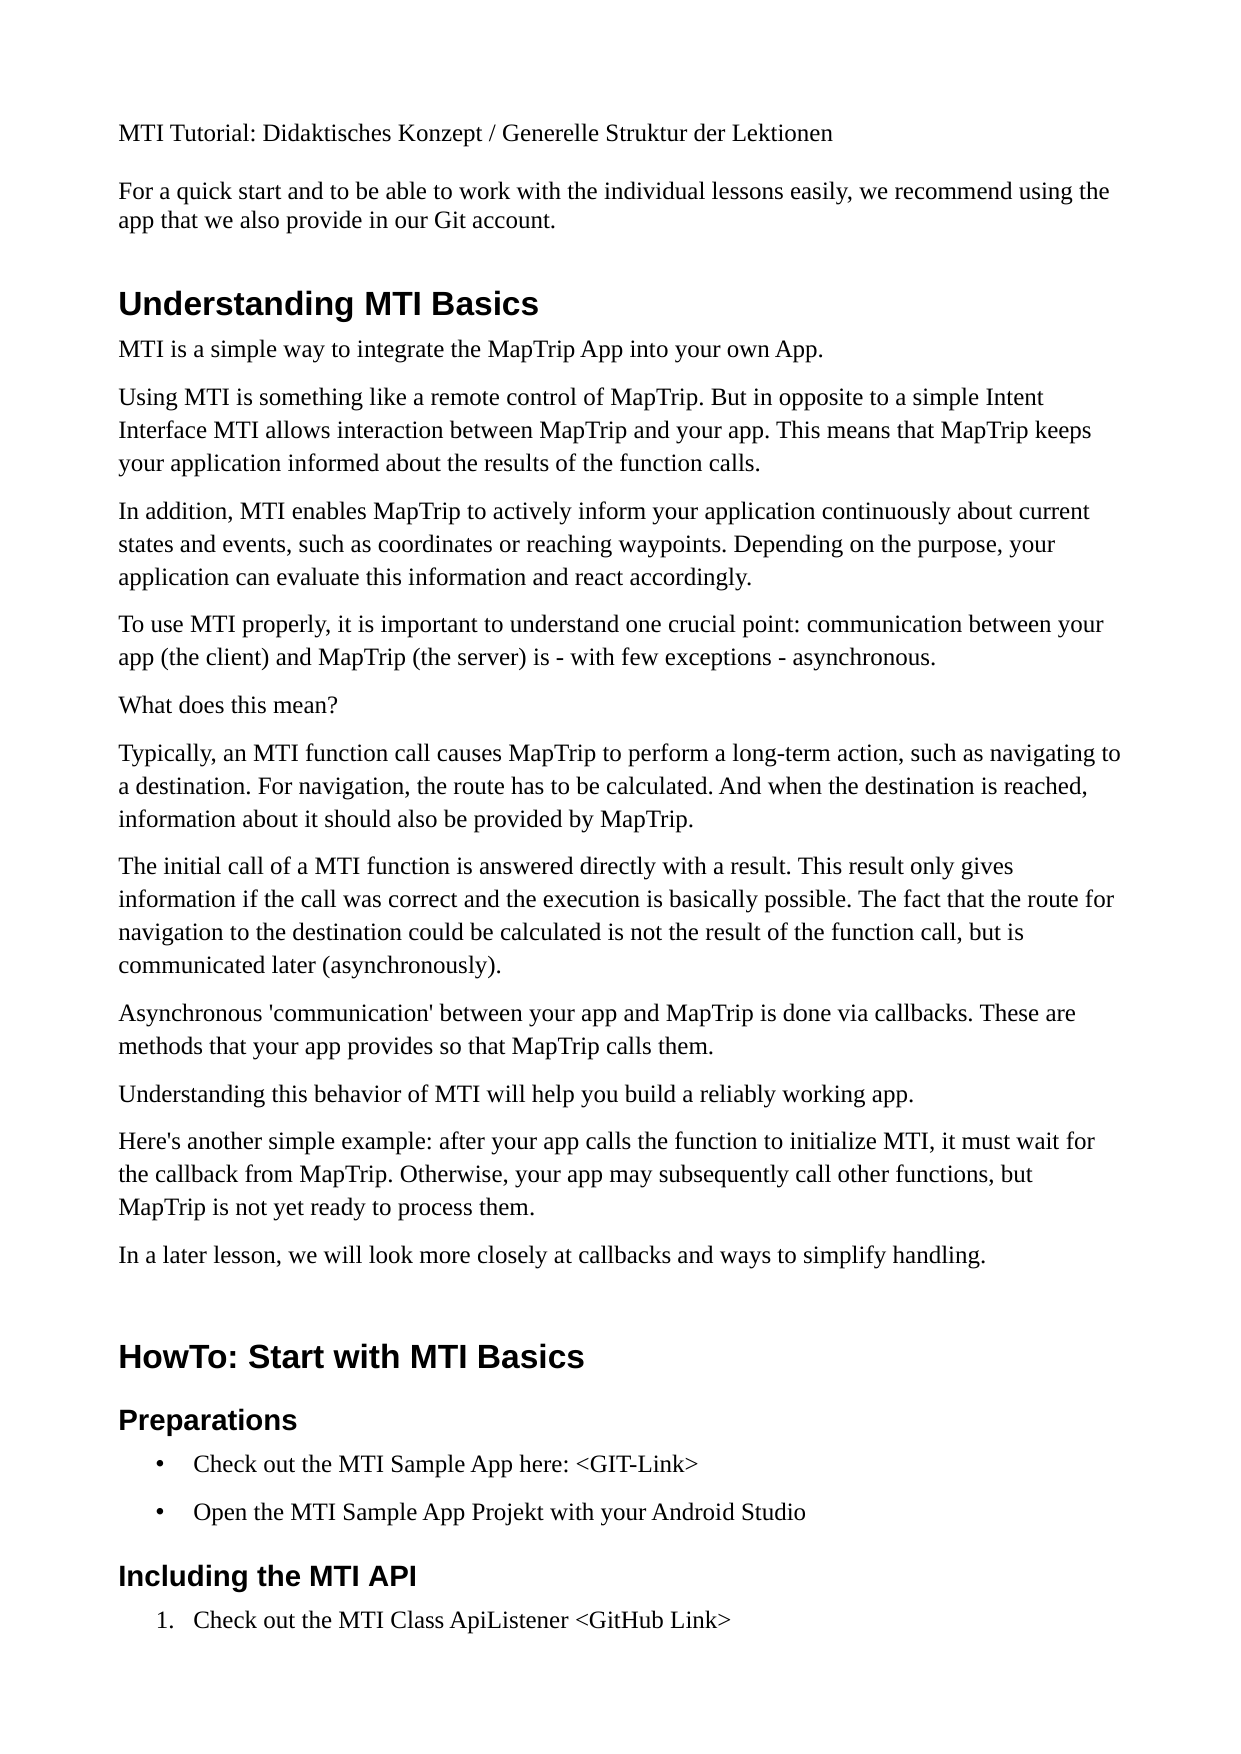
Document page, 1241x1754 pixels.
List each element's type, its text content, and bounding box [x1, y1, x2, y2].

text Using MTI is something like a remote control of MapTrip. But in opposite to a simple Intent Interface MTI allows interaction between MapTrip and your app. This means that MapTrip keeps your application informed about the results of the function calls. [118, 382, 1122, 477]
text Typically, an MTI function call causes MapTrip to perform a long-term action, such as navigating to a destination. For navigation, the route has to be calculated. And when the destination is reached, information about it should also be provided by MapTrip. [118, 738, 1122, 832]
text In addition, MTI enables MapTrip to actively inform your application continuously about current states and events, such as coordinates or reaching waypoints. Depending on the purpose, your application can evaluate this information and react accordingly. [118, 496, 1122, 591]
subtitle Preparations [118, 1403, 1122, 1437]
text Here's another simple example: after your app calls the function to initialize MTI, it must wait for the callback from MapTrip. Otherwise, your app may subsequently call other functions, but MapTrip is not yet ready to process them. [118, 1126, 1122, 1221]
text Asynchronous 'communication' between your app and MapTrip is done via callbacks. These are methods that your app provides so that MapTrip calls them. [118, 998, 1122, 1060]
text Understanding this behavior of MTI will help you build a reliably working app. [118, 1079, 1122, 1107]
text In a later lesson, we will look more closely at callbacks and ways to simplify handling. [118, 1240, 1122, 1269]
list Check out the MTI Sample App here: <GIT-Link> [156, 1449, 1122, 1478]
text MTI is a simple way to integrate the MapTrip App into your own App. [118, 334, 1122, 363]
text To use MTI properly, it is important to understand one crucial point: communication between your app (the client) and MapTrip (the server) is - with few exceptions - asynchronous. [118, 609, 1122, 671]
text The initial call of a MTI function is answered directly with a result. This result only gives information if the call was correct and the execution is basically possible. The fact that the route for navigation to the destination could be calculated is not the result of the function call, but is communicated later (asynchronously). [118, 851, 1122, 979]
text What does this mean? [118, 690, 1122, 719]
list Check out the MTI Class ApiListener <GitHub Link> [156, 1605, 1122, 1634]
subtitle HowTo: Start with MTI Basics [118, 1337, 1122, 1376]
list Open the MTI Sample App Projekt with your Android Studio [156, 1497, 1122, 1525]
text For a quick start and to be able to work with the individual lessons easily, we recommend using the app that we also provide in our Git account. [118, 176, 1122, 234]
subtitle Including the MTI API [118, 1559, 1122, 1593]
subtitle Understanding MTI Basics [118, 283, 1122, 322]
